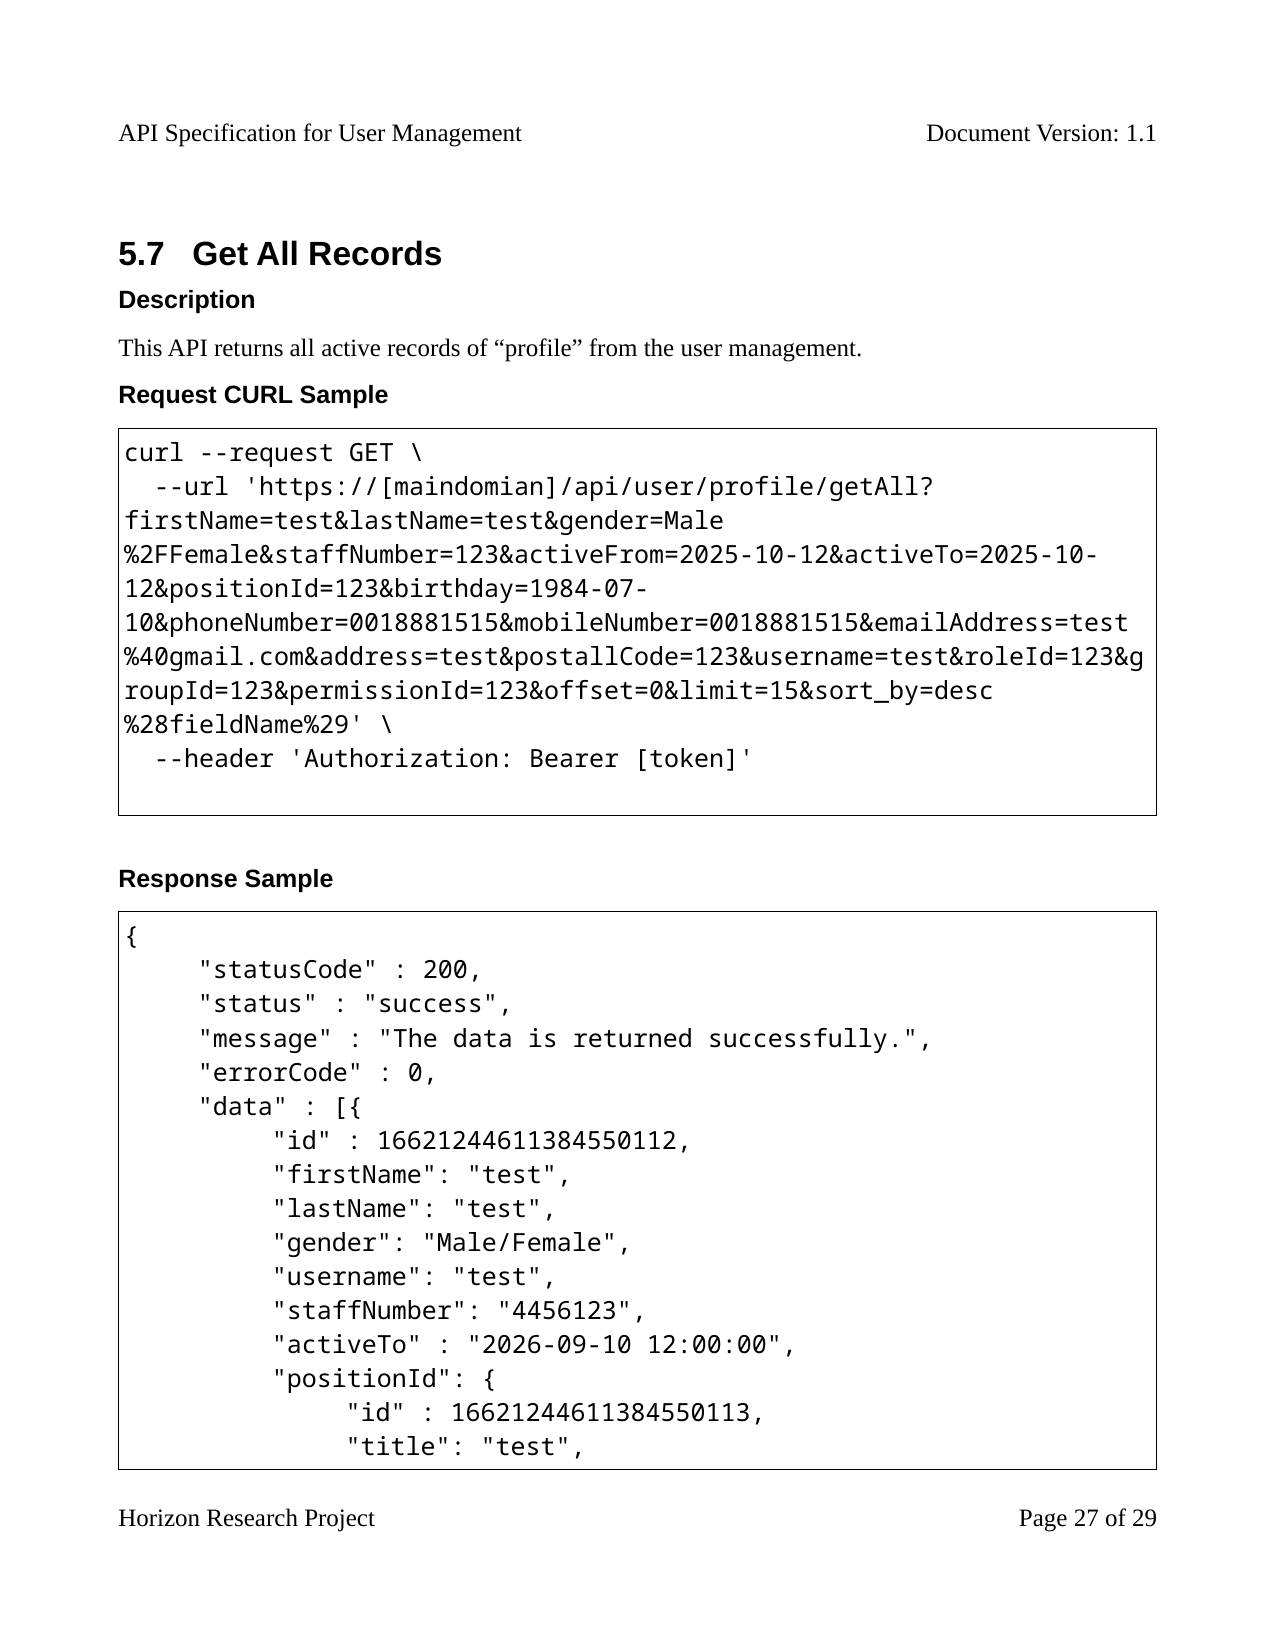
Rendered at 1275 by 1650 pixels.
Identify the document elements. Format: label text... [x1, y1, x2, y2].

text Response Sample [118, 864, 1157, 892]
table_header { "statusCode" : 200, "status" : "success", "message" : "The data is returned successfully.", "errorCode" : 0, "data" : [{ "id" : 16621244611384550112, "firstName": "test", "lastName": "test", "gender": "Male/Female", "username": "test", "staffNumber": "4456123", "activeTo" : "2026-09-10 12:00:00", "positionId": { "id" : 16621244611384550113, "title": "test", [119, 912, 1156, 1469]
table_header curl --request GET \ --url 'https://[maindomian]/api/user/profile/getAll?firstName=test&lastName=test&gender=Male%2FFemale&staffNumber=123&activeFrom=2025-10-12&activeTo=2025-10-12&positionId=123&birthday=1984-07-10&phoneNumber=0018881515&mobileNumber=0018881515&emailAddress=test%40gmail.com&address=test&postallCode=123&username=test&roleId=123&groupId=123&permissionId=123&offset=0&limit=15&sort_by=desc%28fieldName%29' \ --header 'Authorization: Bearer [token]' [119, 429, 1156, 815]
text Request CURL Sample [118, 380, 1157, 409]
subtitle Get All Records [118, 234, 1157, 272]
text Description [118, 285, 1157, 314]
text This API returns all active records of “profile” from the user management. [118, 333, 1157, 361]
